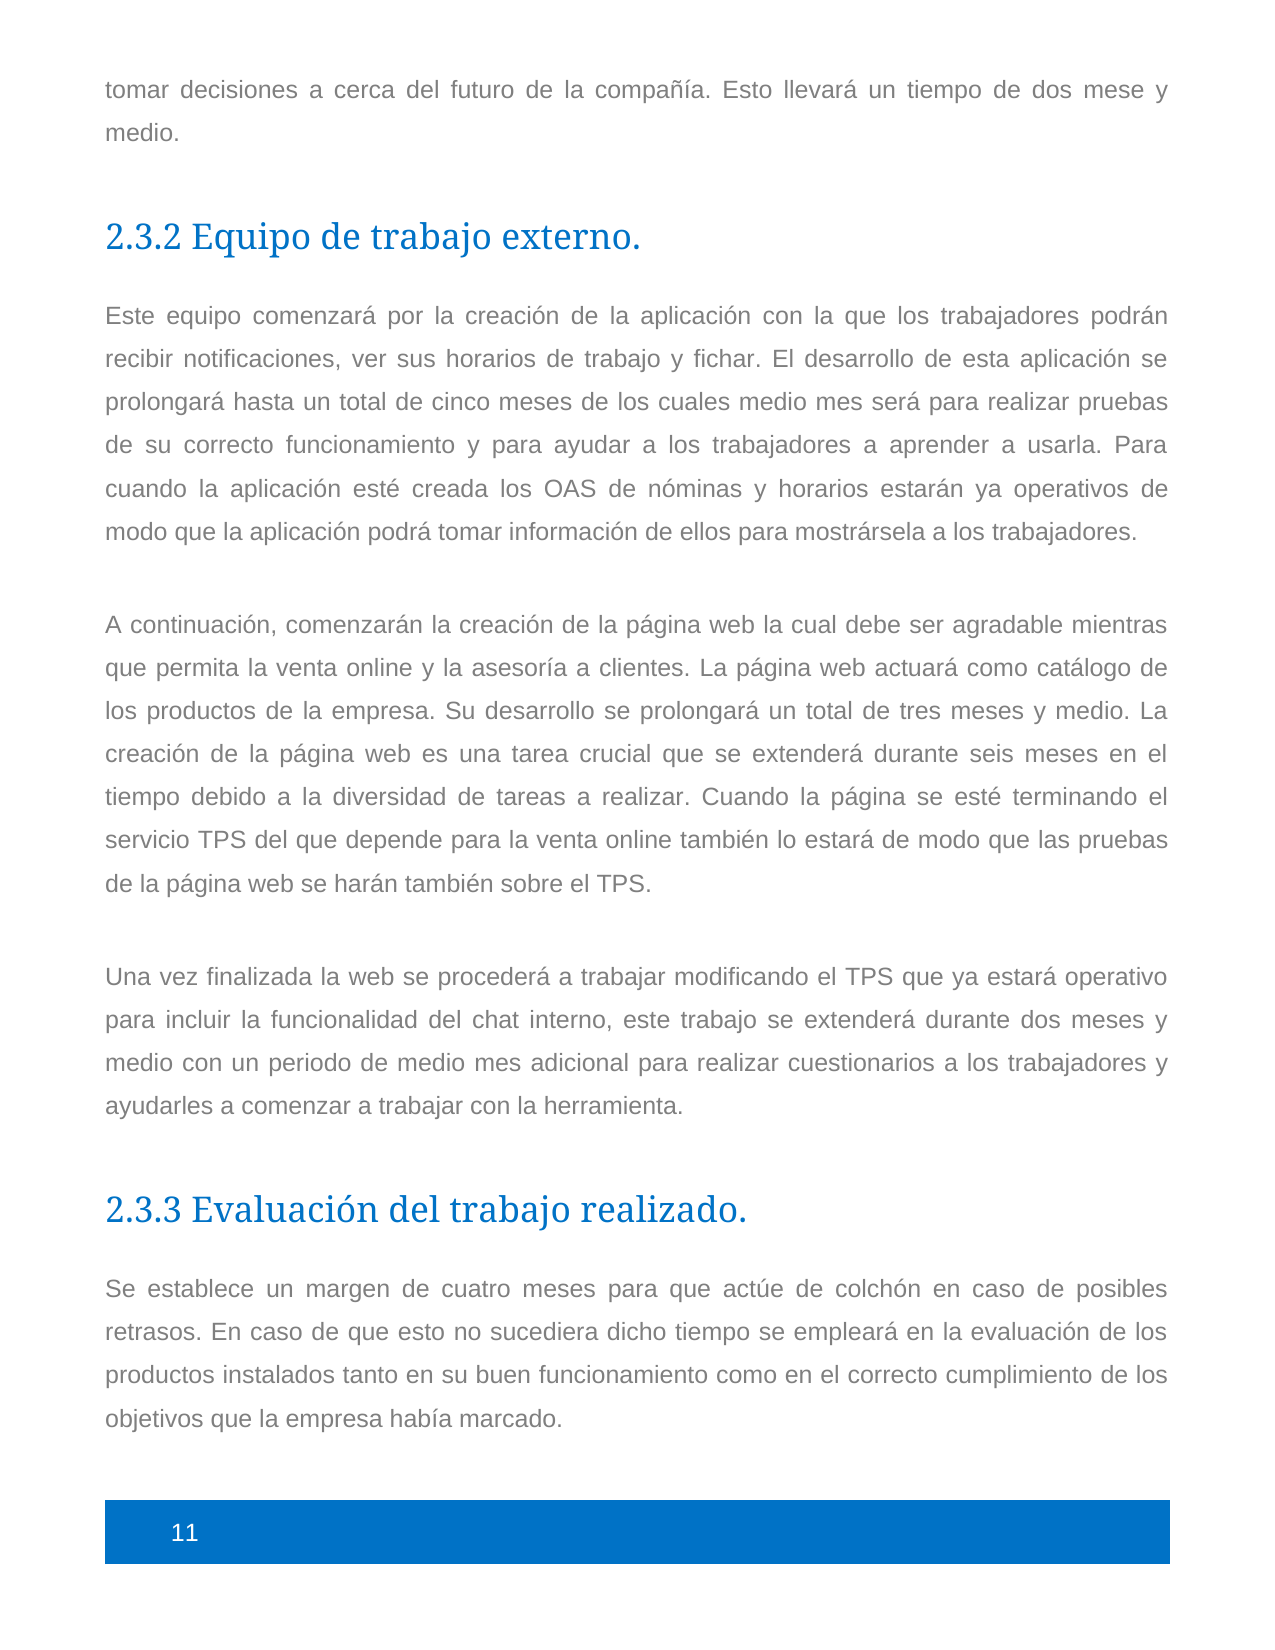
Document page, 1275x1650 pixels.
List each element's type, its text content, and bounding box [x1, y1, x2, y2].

text Se establece un margen de cuatro meses para que actúe de colchón en caso de posibles retrasos. En caso de que esto no sucediera dicho tiempo se empleará en la evaluación de los productos instalados tanto en su buen funcionamiento como en el correcto cumplimiento de los objetivos que la empresa había marcado. [105, 1274, 1170, 1432]
text Una vez finalizada la web se procederá a trabajar modificando el TPS que ya estará operativo para incluir la funcionalidad del chat interno, este trabajo se extenderá durante dos meses y medio con un periodo de medio mes adicional para realizar cuestionarios a los trabajadores y ayudarles a comenzar a trabajar con la herramienta. [105, 962, 1170, 1120]
subtitle 2.3.2 Equipo de trabajo externo. [105, 211, 1170, 259]
text A continuación, comenzarán la creación de la página web la cual debe ser agradable mientras que permita la venta online y la asesoría a clientes. La página web actuará como catálogo de los productos de la empresa. Su desarrollo se prolongará un total de tres meses y medio. La creación de la página web es una tarea crucial que se extenderá durante seis meses en el tiempo debido a la diversidad de tareas a realizar. Cuando la página se esté terminando el servicio TPS del que depende para la venta online también lo estará de modo que las pruebas de la página web se harán también sobre el TPS. [105, 610, 1170, 897]
text tomar decisiones a cerca del futuro de la compañía. Esto llevará un tiempo de dos mese y medio. [105, 75, 1170, 147]
subtitle 2.3.3 Evaluación del trabajo realizado. [105, 1184, 1170, 1232]
text Este equipo comenzará por la creación de la aplicación con la que los trabajadores podrán recibir notificaciones, ver sus horarios de trabajo y fichar. El desarrollo de esta aplicación se prolongará hasta un total de cinco meses de los cuales medio mes será para realizar pruebas de su correcto funcionamiento y para ayudar a los trabajadores a aprender a usarla. Para cuando la aplicación esté creada los OAS de nóminas y horarios estarán ya operativos de modo que la aplicación podrá tomar información de ellos para mostrársela a los trabajadores. [105, 301, 1170, 546]
